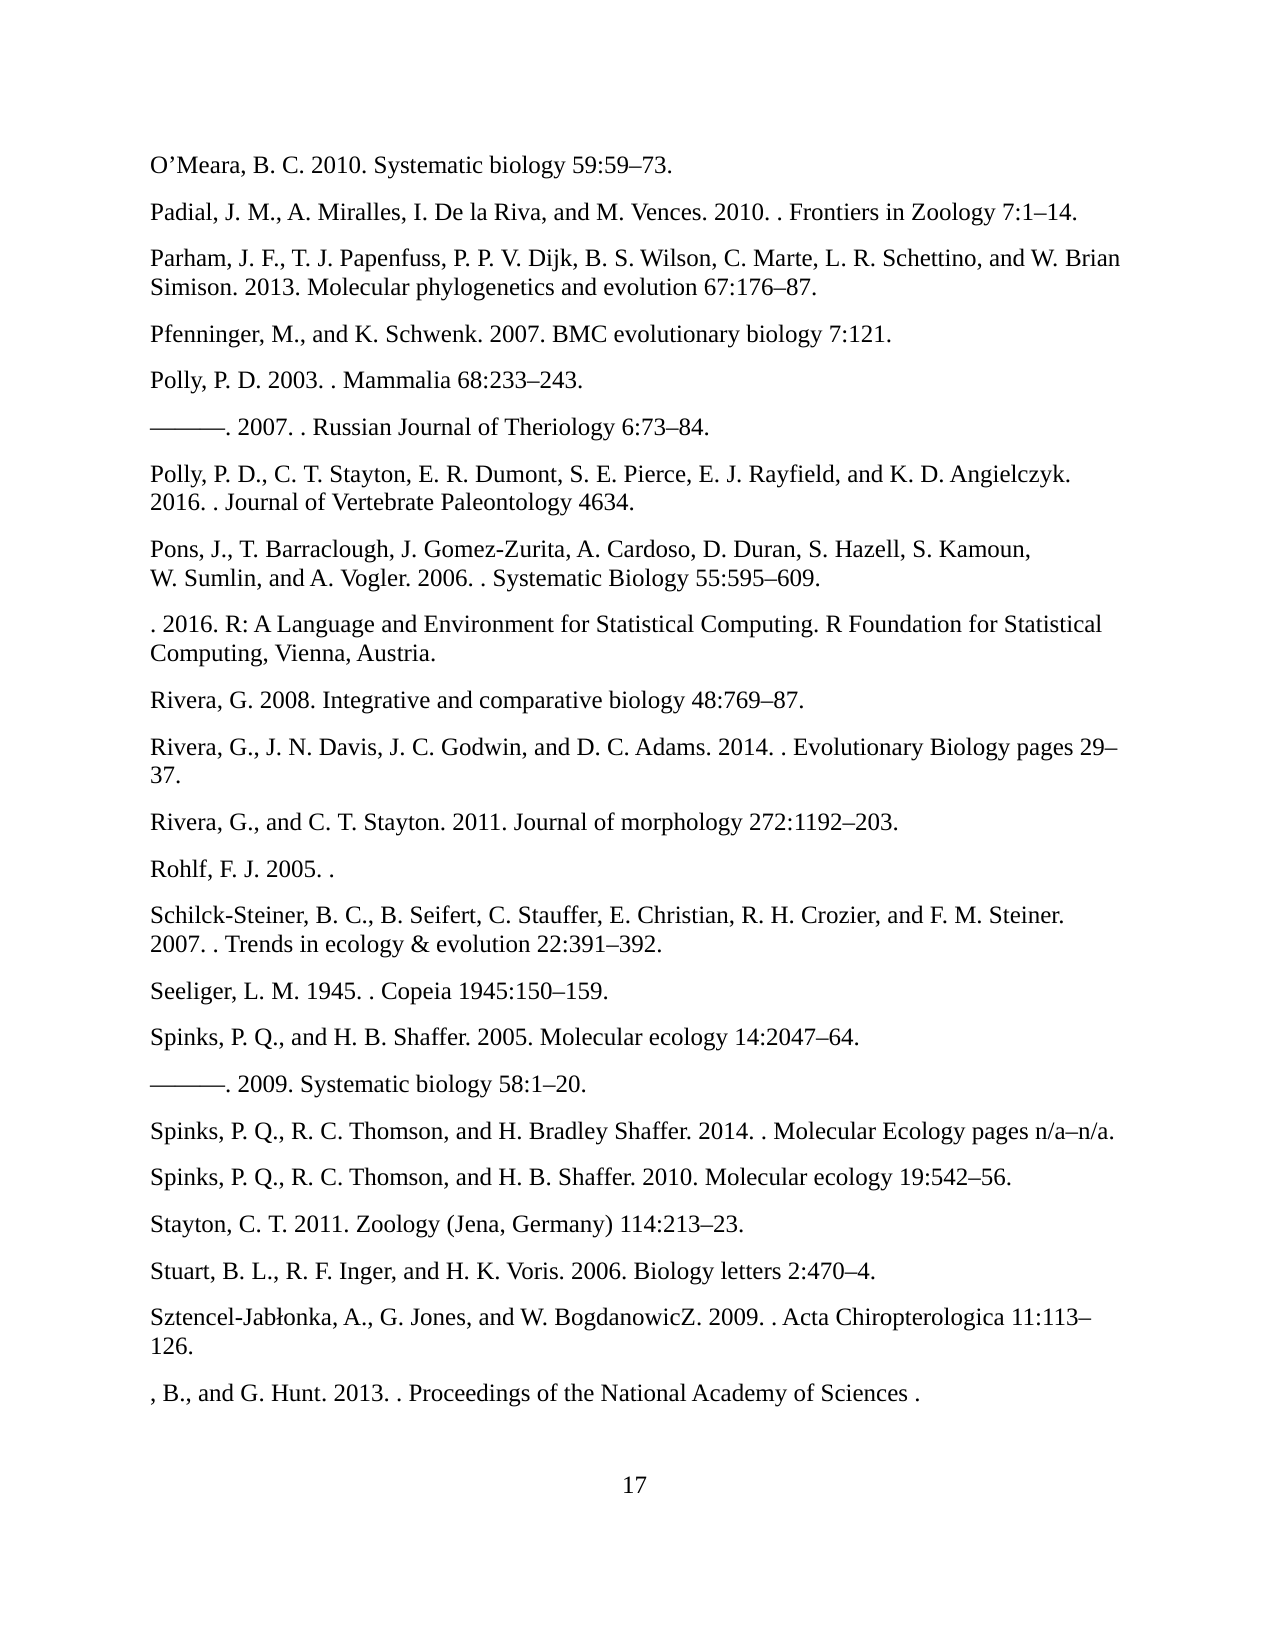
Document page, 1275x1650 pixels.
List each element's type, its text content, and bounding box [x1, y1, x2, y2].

text Rivera, G., J. N. Davis, J. C. Godwin, and D. C. Adams. 2014. . Evolutionary Biology pages 29–37. [150, 732, 1125, 789]
text O’Meara, B. C. 2010. Systematic biology 59:59–73. [150, 150, 1125, 179]
text Pfenninger, M., and K. Schwenk. 2007. BMC evolutionary biology 7:121. [150, 319, 1125, 347]
text Rivera, G. 2008. Integrative and comparative biology 48:769–87. [150, 685, 1125, 714]
text Stuart, B. L., R. F. Inger, and H. K. Voris. 2006. Biology letters 2:470–4. [150, 1256, 1125, 1284]
text Padial, J. M., A. Miralles, I. De la Riva, and M. Vences. 2010. . Frontiers in Zoology 7:1–14. [150, 197, 1125, 225]
text Stayton, C. T. 2011. Zoology (Jena, Germany) 114:213–23. [150, 1209, 1125, 1238]
text Seeliger, L. M. 1945. . Copeia 1945:150–159. [150, 976, 1125, 1004]
text Polly, P. D., C. T. Stayton, E. R. Dumont, S. E. Pierce, E. J. Rayfield, and K. D. Angielczyk. 2016. . Journal of Vertebrate Paleontology 4634. [150, 459, 1125, 516]
text Sztencel-Jabłonka, A., G. Jones, and W. BogdanowicZ. 2009. . Acta Chiropterologica 11:113–126. [150, 1302, 1125, 1360]
text Spinks, P. Q., and H. B. Shaffer. 2005. Molecular ecology 14:2047–64. [150, 1022, 1125, 1051]
text ———. 2007. . Russian Journal of Theriology 6:73–84. [150, 412, 1125, 441]
text Spinks, P. Q., R. C. Thomson, and H. B. Shaffer. 2010. Molecular ecology 19:542–56. [150, 1162, 1125, 1191]
text Schilck-Steiner, B. C., B. Seifert, C. Stauffer, E. Christian, R. H. Crozier, and F. M. Steiner. 2007. . Trends in ecology & evolution 22:391–392. [150, 900, 1125, 958]
text Rivera, G., and C. T. Stayton. 2011. Journal of morphology 272:1192–203. [150, 807, 1125, 836]
text Spinks, P. Q., R. C. Thomson, and H. Bradley Shaffer. 2014. . Molecular Ecology pages n/a–n/a. [150, 1116, 1125, 1144]
text ———. 2009. Systematic biology 58:1–20. [150, 1069, 1125, 1098]
text Polly, P. D. 2003. . Mammalia 68:233–243. [150, 365, 1125, 394]
text Rohlf, F. J. 2005. . [150, 854, 1125, 882]
text Pons, J., T. Barraclough, J. Gomez-Zurita, A. Cardoso, D. Duran, S. Hazell, S. Kamoun, W. Sumlin, and A. Vogler. 2006. . Systematic Biology 55:595–609. [150, 534, 1125, 592]
text , B., and G. Hunt. 2013. . Proceedings of the National Academy of Sciences . [150, 1378, 1125, 1407]
text . 2016. R: A Language and Environment for Statistical Computing. R Foundation for Statistical Computing, Vienna, Austria. [150, 609, 1125, 667]
text Parham, J. F., T. J. Papenfuss, P. P. V. Dijk, B. S. Wilson, C. Marte, L. R. Schettino, and W. Brian Simison. 2013. Molecular phylogenetics and evolution 67:176–87. [150, 243, 1125, 301]
